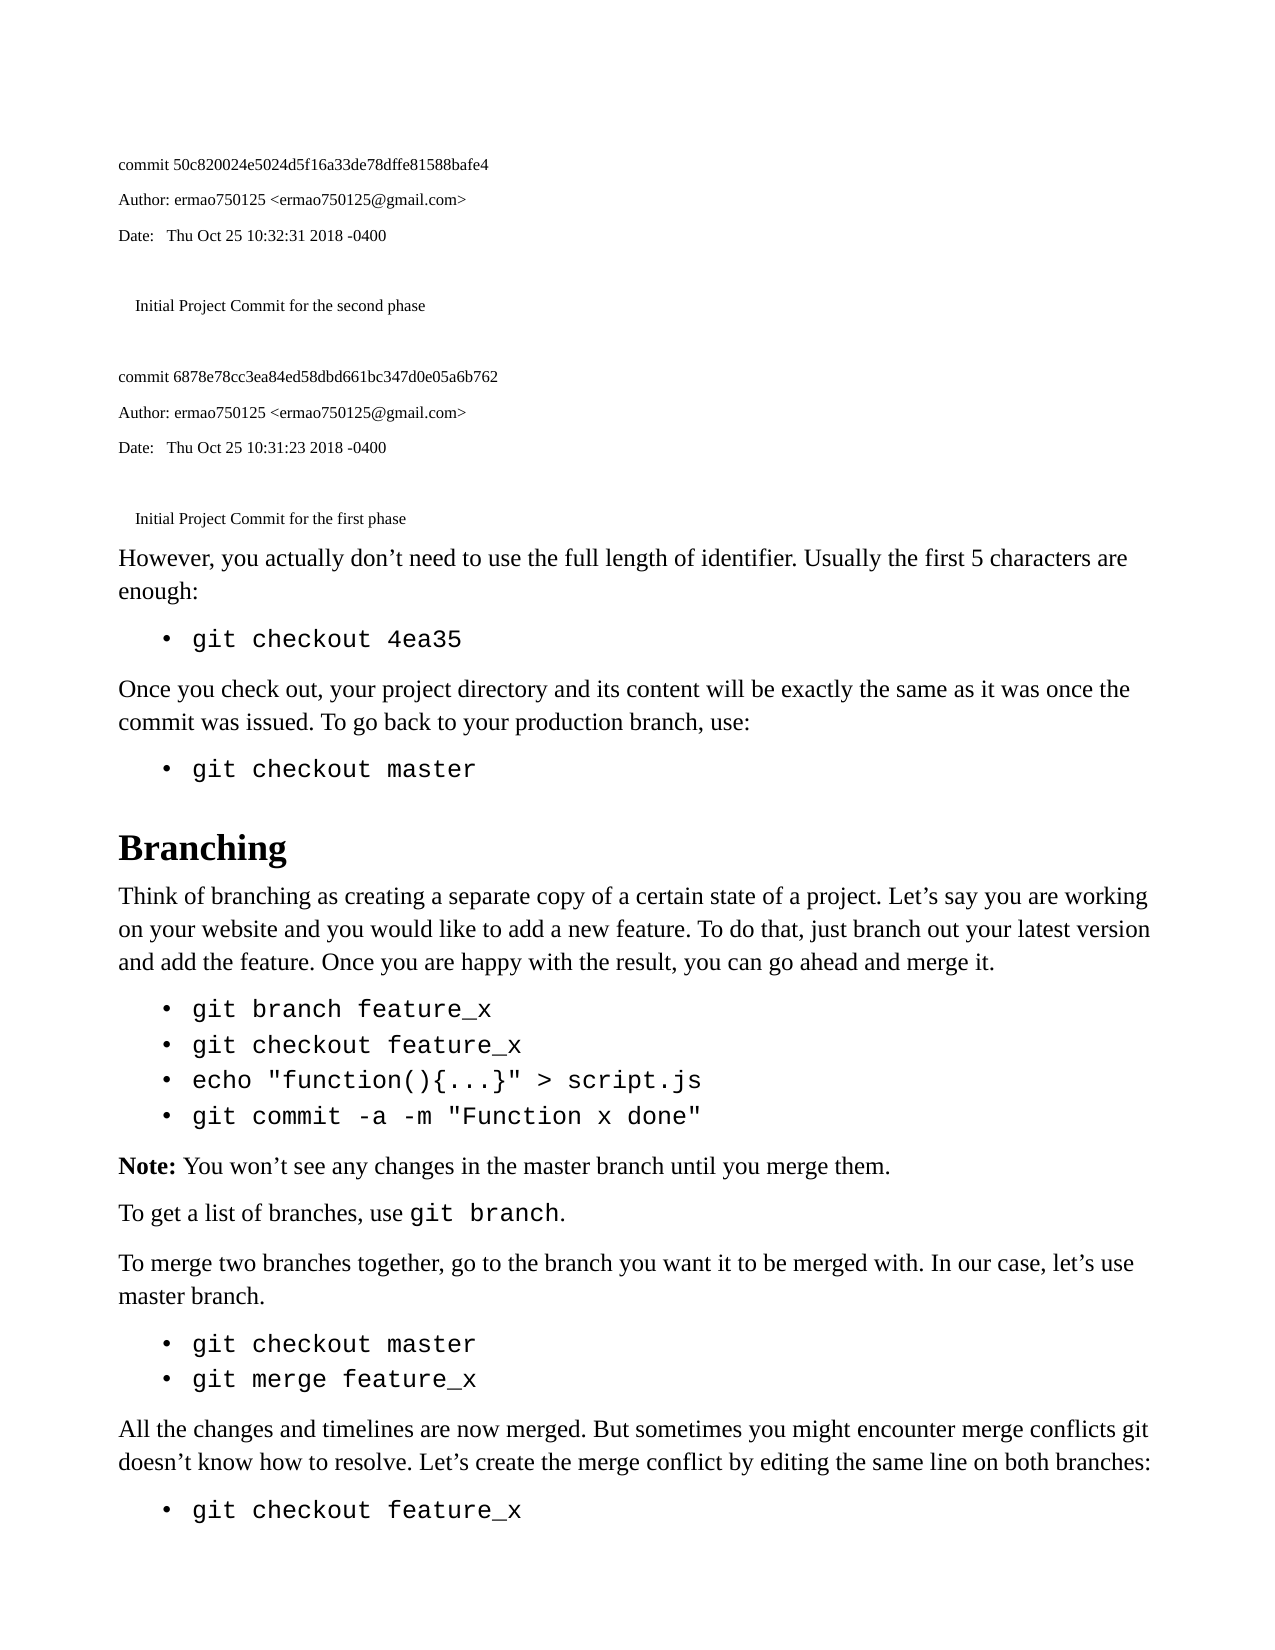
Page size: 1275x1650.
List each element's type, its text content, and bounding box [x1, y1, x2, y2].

text All the changes and timelines are now merged. But sometimes you might encounter merge conflicts git doesn’t know how to resolve. Let’s create the merge conflict by editing the same line on both branches: [118, 1414, 1157, 1476]
text To merge two branches together, go to the branch you want it to be merged with. In our case, let’s use master branch. [118, 1248, 1157, 1310]
list git commit -a -m "Function x done" [162, 1101, 1157, 1132]
subtitle Branching [118, 825, 1157, 868]
list git checkout master [162, 754, 1157, 785]
text commit 6878e78cc3ea84ed58dbd661bc347d0e05a6b762 [118, 366, 1157, 387]
list git checkout feature_x [162, 1030, 1157, 1061]
text Initial Project Commit for the second phase [118, 295, 1157, 316]
list git checkout feature_x [162, 1495, 1157, 1526]
list git checkout master [162, 1329, 1157, 1360]
list git checkout 4ea35 [162, 624, 1157, 654]
text Note: You won’t see any changes in the master branch until you merge them. [118, 1151, 1157, 1179]
text Think of branching as creating a separate copy of a certain state of a project. Let’s say you are working on your website and you would like to add a new feature. To do that, just branch out your latest version and add the feature. Once you are happy with the result, you can go ahead and merge it. [118, 881, 1157, 976]
text Initial Project Commit for the first phase [118, 508, 1157, 528]
text commit 50c820024e5024d5f16a33de78dffe81588bafe4 [118, 153, 1157, 174]
list git merge feature_x [162, 1364, 1157, 1395]
list git branch feature_x [162, 994, 1157, 1025]
text Author: ermao750125 <ermao750125@gmail.com> [118, 189, 1157, 210]
text Once you check out, your project directory and its content will be exactly the same as it was once the commit was issued. To go back to your production branch, use: [118, 674, 1157, 736]
text To get a list of branches, use git branch. [118, 1198, 1157, 1229]
text Author: ermao750125 <ermao750125@gmail.com> [118, 401, 1157, 422]
list echo "function(){...}" > script.js [162, 1065, 1157, 1096]
text Date: Thu Oct 25 10:31:23 2018 -0400 [118, 437, 1157, 458]
text Date: Thu Oct 25 10:32:31 2018 -0400 [118, 224, 1157, 245]
text However, you actually don’t need to use the full length of identifier. Usually the first 5 characters are enough: [118, 543, 1157, 605]
